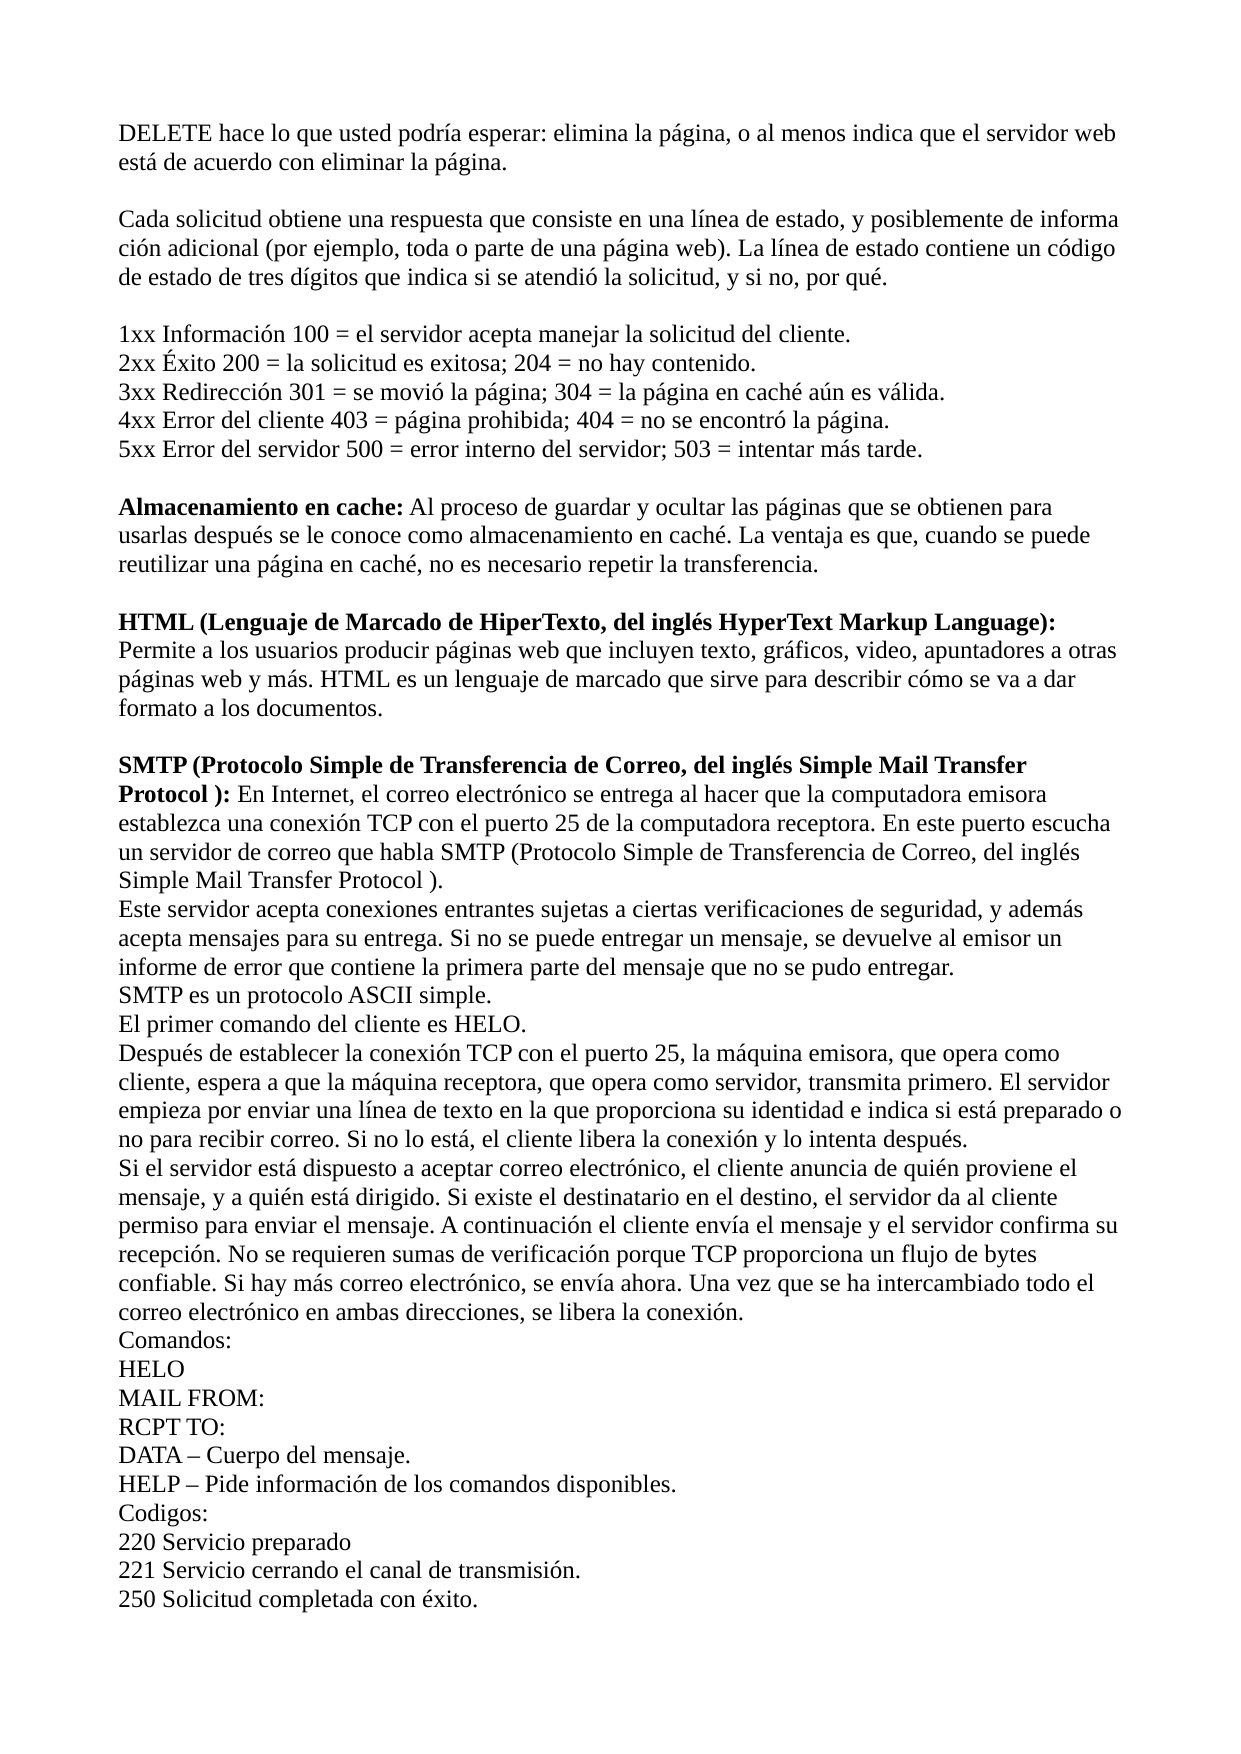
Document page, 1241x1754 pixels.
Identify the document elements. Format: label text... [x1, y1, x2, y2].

text HTML (Lenguaje de Marcado de HiperTexto, del inglés HyperText Markup Language): Permite a los usuarios producir páginas web que incluyen texto, gráficos, video, apuntadores a otras páginas web y más. HTML es un lenguaje de marcado que sirve para describir cómo se va a dar formato a los documentos. [118, 607, 1122, 722]
text Almacenamiento en cache: Al proceso de guardar y ocultar las páginas que se obtienen para usarlas después se le conoce como almacenamiento en caché. La ventaja es que, cuando se puede reutilizar una página en caché, no es necesario repetir la transferencia. [118, 492, 1122, 578]
text El primer comando del cliente es HELO. [118, 1009, 1122, 1038]
text 220 Servicio preparado [118, 1527, 1122, 1556]
text MAIL FROM: [118, 1383, 1122, 1412]
text 4xx Error del cliente 403 = página prohibida; 404 = no se encontró la página. [118, 406, 1122, 434]
text 5xx Error del servidor 500 = error interno del servidor; 503 = intentar más tarde. [118, 434, 1122, 463]
text Después de establecer la conexión TCP con el puerto 25, la máquina emisora, que opera como [118, 1038, 1122, 1067]
text DATA – Cuerpo del mensaje. [118, 1441, 1122, 1469]
text Codigos: [118, 1498, 1122, 1527]
text ción adicional (por ejemplo, toda o parte de una página web). La línea de estado contiene un código de estado de tres dígitos que indica si se atendió la solicitud, y si no, por qué. [118, 233, 1122, 291]
text Protocol ): En Internet, el correo electrónico se entrega al hacer que la computadora emisora establezca una conexión TCP con el puerto 25 de la computadora receptora. En este puerto escucha un servidor de correo que habla SMTP (Protocolo Simple de Transferencia de Correo, del inglés Simple Mail Transfer Protocol ). [118, 779, 1122, 894]
text 221 Servicio cerrando el canal de transmisión. [118, 1556, 1122, 1584]
text 1xx Información 100 = el servidor acepta manejar la solicitud del cliente. [118, 319, 1122, 348]
text Comandos: [118, 1326, 1122, 1354]
text Si el servidor está dispuesto a aceptar correo electrónico, el cliente anuncia de quién proviene el mensaje, y a quién está dirigido. Si existe el destinatario en el destino, el servidor da al cliente permiso para enviar el mensaje. A continuación el cliente envía el mensaje y el servidor confirma su recepción. No se requieren sumas de verificación porque TCP proporciona un flujo de bytes confiable. Si hay más correo electrónico, se envía ahora. Una vez que se ha intercambiado todo el correo electrónico en ambas direcciones, se libera la conexión. [118, 1153, 1122, 1326]
text HELO [118, 1354, 1122, 1383]
text SMTP (Protocolo Simple de Transferencia de Correo, del inglés Simple Mail Transfer [118, 751, 1122, 779]
text HELP – Pide información de los comandos disponibles. [118, 1469, 1122, 1498]
text está de acuerdo con eliminar la página. [118, 147, 1122, 176]
text 250 Solicitud completada con éxito. [118, 1584, 1122, 1613]
text cliente, espera a que la máquina receptora, que opera como servidor, transmita primero. El servidor empieza por enviar una línea de texto en la que proporciona su identidad e indica si está preparado o no para recibir correo. Si no lo está, el cliente libera la conexión y lo intenta después. [118, 1067, 1122, 1153]
text 3xx Redirección 301 = se movió la página; 304 = la página en caché aún es válida. [118, 377, 1122, 406]
text SMTP es un protocolo ASCII simple. [118, 981, 1122, 1009]
text RCPT TO: [118, 1412, 1122, 1441]
text Cada solicitud obtiene una respuesta que consiste en una línea de estado, y posiblemente de informa [118, 204, 1122, 233]
text Este servidor acepta conexiones entrantes sujetas a ciertas verificaciones de seguridad, y además acepta mensajes para su entrega. Si no se puede entregar un mensaje, se devuelve al emisor un informe de error que contiene la primera parte del mensaje que no se pudo entregar. [118, 894, 1122, 981]
text 2xx Éxito 200 = la solicitud es exitosa; 204 = no hay contenido. [118, 348, 1122, 377]
text DELETE hace lo que usted podría esperar: elimina la página, o al menos indica que el servidor web [118, 118, 1122, 147]
